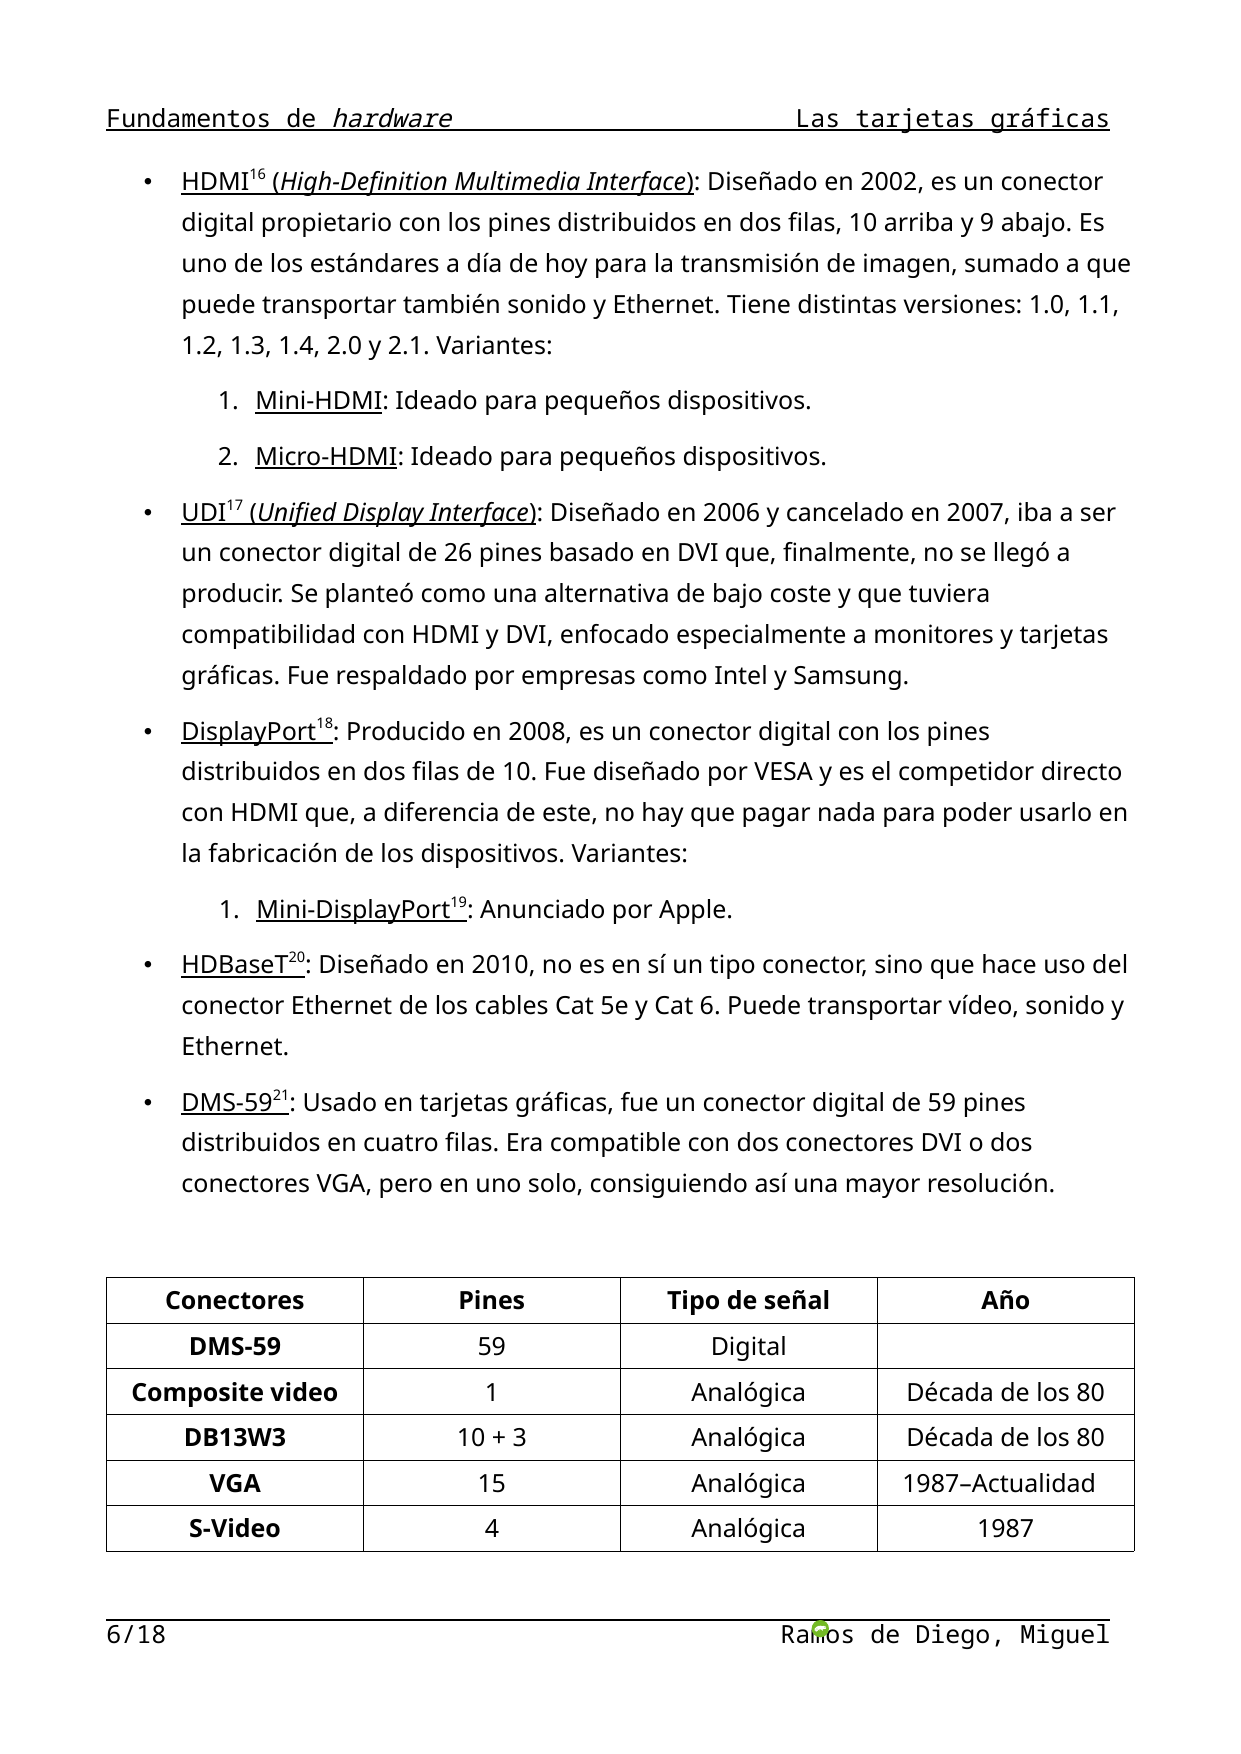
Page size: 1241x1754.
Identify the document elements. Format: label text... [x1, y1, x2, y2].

list HDMI16 (High-Definition Multimedia Interface): Diseñado en 2002, es un conector digital propietario con los pines distribuidos en dos filas, 10 arriba y 9 abajo. Es uno de los estándares a día de hoy para la transmisión de imagen, sumado a que puede transportar también sonido y Ethernet. Tiene distintas versiones: 1.0, 1.1, 1.2, 1.3, 1.4, 2.0 y 2.1. Variantes: [144, 164, 1134, 361]
list Mini-HDMI: Ideado para pequeños dispositivos. [218, 383, 1134, 417]
table_cell Década de los 80 [878, 1369, 1134, 1414]
list Micro-HDMI: Ideado para pequeños dispositivos. [218, 438, 1134, 473]
table_cell Analógica [621, 1369, 877, 1414]
table_cell Analógica [621, 1461, 877, 1505]
table_header Año [878, 1278, 1134, 1323]
table_cell Digital [621, 1324, 877, 1368]
table_cell 4 [364, 1506, 620, 1551]
list Mini-DisplayPort19: Anunciado por Apple. [219, 891, 1134, 925]
table_header Tipo de señal [621, 1278, 877, 1323]
table_cell [878, 1324, 1134, 1368]
list HDBaseT20: Diseñado en 2010, no es en sí un tipo conector, sino que hace uso del conector Ethernet de los cables Cat 5e y Cat 6. Puede transportar vídeo, sonido y Ethernet. [144, 947, 1134, 1063]
table_cell DMS-59 [107, 1324, 363, 1368]
table_cell Analógica [621, 1506, 877, 1551]
table_cell S-Video [107, 1506, 363, 1551]
list DisplayPort18: Producido en 2008, es un conector digital con los pines distribuidos en dos filas de 10. Fue diseñado por VESA y es el competidor directo con HDMI que, a diferencia de este, no hay que pagar nada para poder usarlo en la fabricación de los dispositivos. Variantes: [144, 713, 1134, 870]
table_cell VGA [107, 1461, 363, 1505]
table_cell 1987–Actualidad [878, 1461, 1134, 1505]
table_cell Analógica [621, 1415, 877, 1459]
table_cell 1 [364, 1369, 620, 1414]
table_header Pines [364, 1278, 620, 1323]
list DMS-5921: Usado en tarjetas gráficas, fue un conector digital de 59 pines distribuidos en cuatro filas. Era compatible con dos conectores DVI o dos conectores VGA, pero en uno solo, consiguiendo así una mayor resolución. [144, 1084, 1134, 1200]
table_cell 59 [364, 1324, 620, 1368]
list UDI17 (Unified Display Interface): Diseñado en 2006 y cancelado en 2007, iba a ser un conector digital de 26 pines basado en DVI que, finalmente, no se llegó a producir. Se planteó como una alternativa de bajo coste y que tuviera compatibilidad con HDMI y DVI, enfocado especialmente a monitores y tarjetas gráficas. Fue respaldado por empresas como Intel y Samsung. [144, 494, 1134, 692]
table_cell DB13W3 [107, 1415, 363, 1459]
table_header Conectores [107, 1278, 363, 1323]
table_cell Década de los 80 [878, 1415, 1134, 1459]
table_cell 15 [364, 1461, 620, 1505]
table_cell 10 + 3 [364, 1415, 620, 1459]
table_cell Composite video [107, 1369, 363, 1414]
table_cell 1987 [878, 1506, 1134, 1551]
